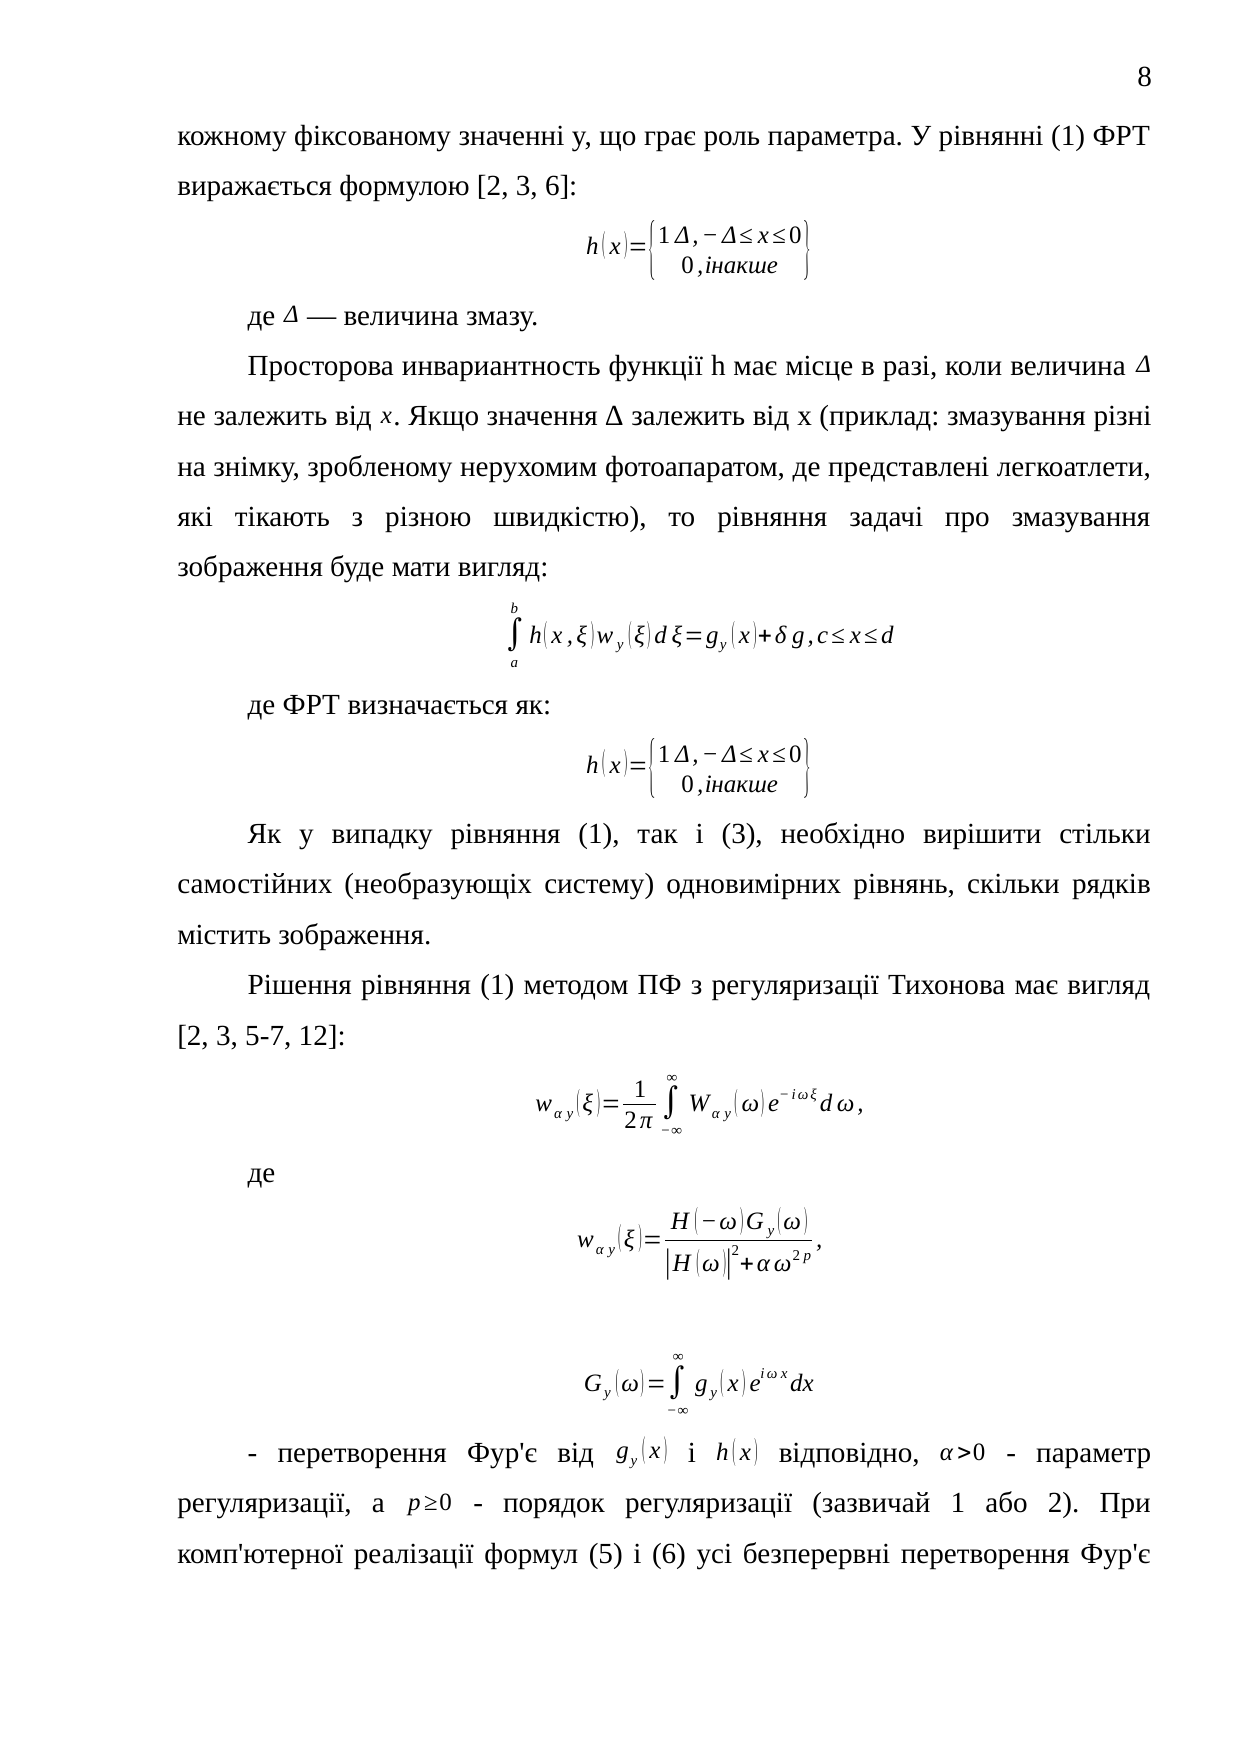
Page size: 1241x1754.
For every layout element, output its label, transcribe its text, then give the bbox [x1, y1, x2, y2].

text де ФРТ визначається як: [177, 687, 1152, 721]
text Завдання змазування зводиться до вирішення одновимірного ІУ Фредгольма I роду типу згортки (1) щодо при кожному фіксованому значенні y, що грає роль параметра. У рівнянні (1) ФРТ виражається формулою [2, 3, 6]: [177, 118, 1152, 202]
text де [177, 1155, 1152, 1189]
text де — величина змазу. [177, 298, 1152, 331]
text - перетворення Фур'є від і відповідно, - параметр регуляризації, а - порядок регуляризації (зазвичай 1 або 2). При комп'ютерної реалізації формул (5) і (6) усі безперервні перетворення Фур'є замінюються на дискретні, а також швидкі ПФ (БПФ) [1, 4, 6]. Число відліків по x і по ω вважаємо однаковим і рівним n. [177, 1435, 1152, 1569]
text Просторова инвариантность функції h має місце в разі, коли величина не залежить від . Якщо значення ∆ залежить від x (приклад: змазування різні на знімку, зробленому нерухомим фотоапаратом, де представлені легкоатлети, які тікають з різною швидкістю), то рівняння задачі про змазування зображення буде мати вигляд: [177, 348, 1152, 583]
text Як у випадку рівняння (1), так і (3), необхідно вирішити стільки самостійних (необразующіх систему) одновимірних рівнянь, скільки рядків містить зображення. [177, 816, 1152, 951]
text Рішення рівняння (1) методом ПФ з регуляризації Тихонова має вигляд [2, 3, 5-7, 12]: [177, 967, 1152, 1051]
